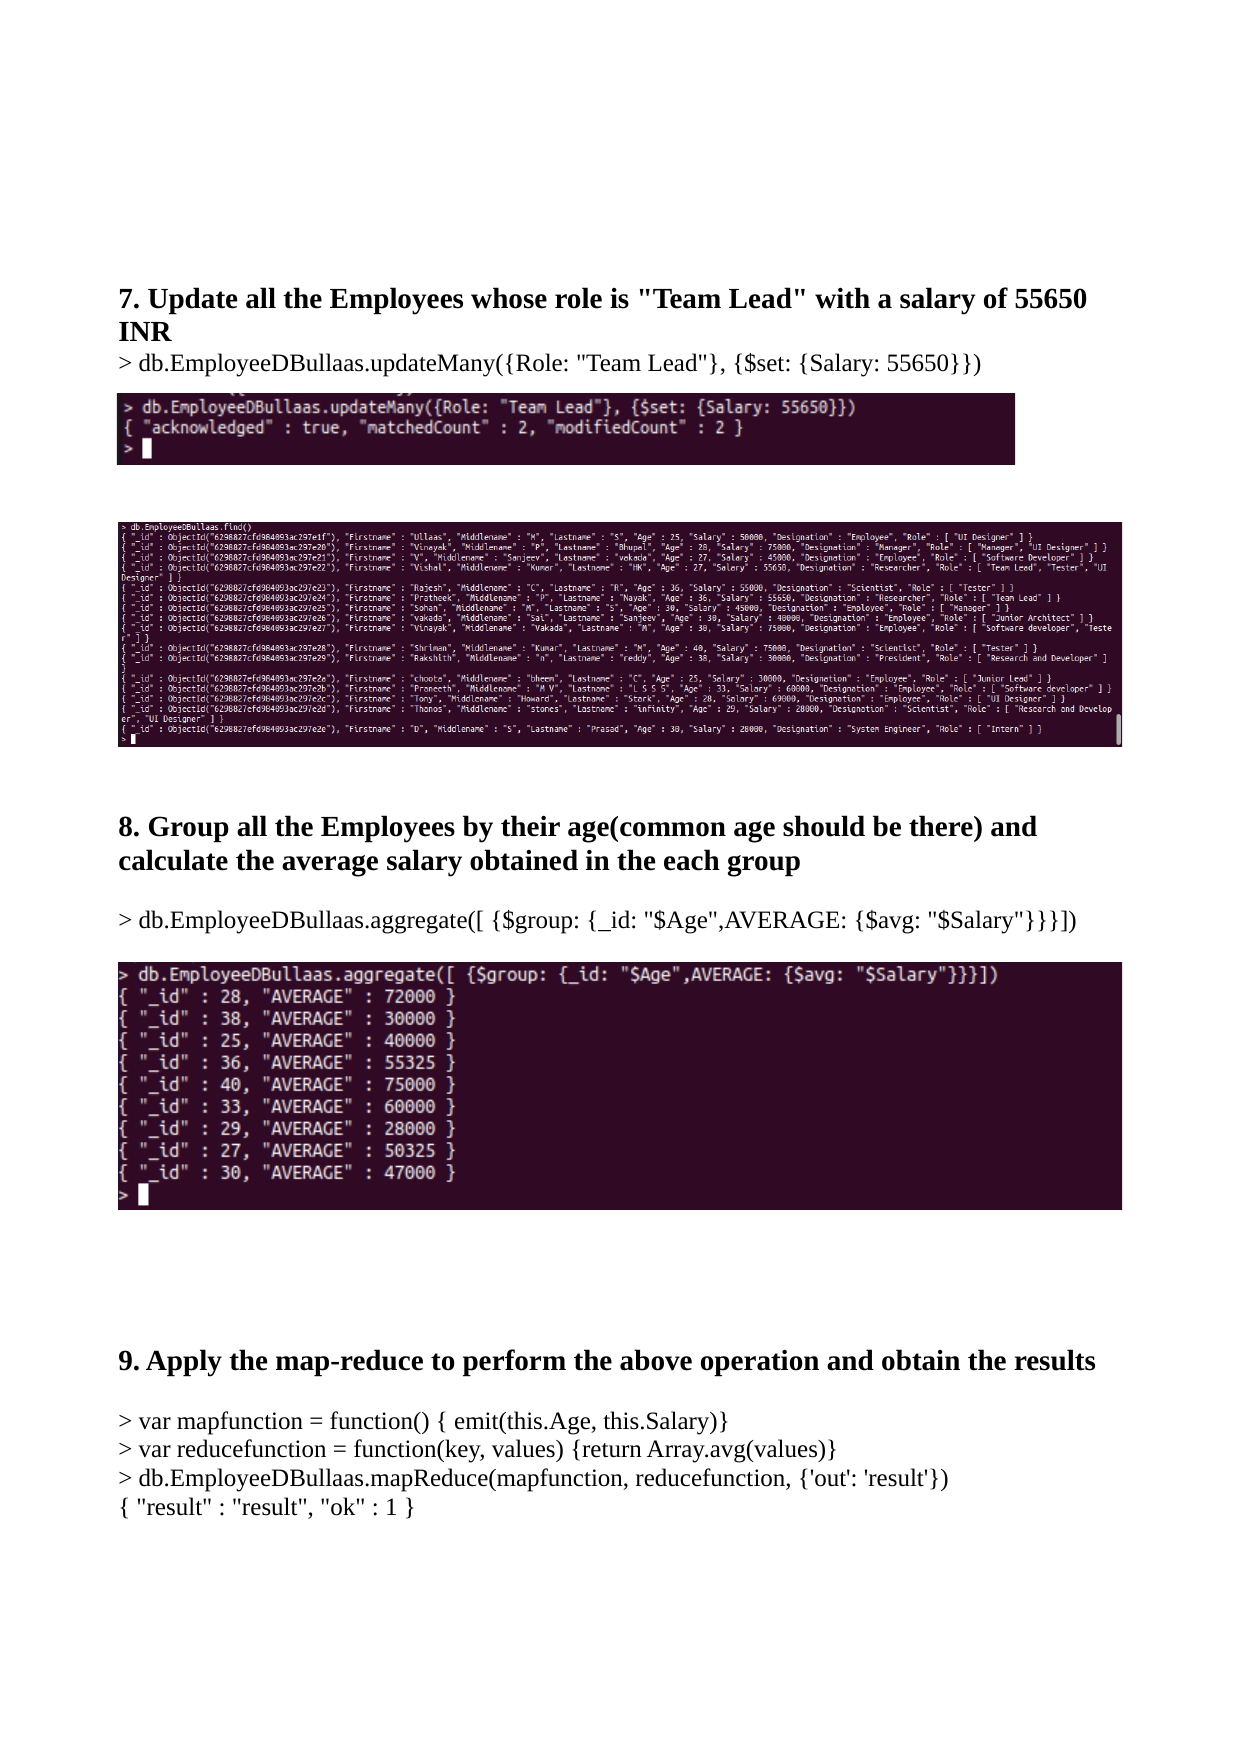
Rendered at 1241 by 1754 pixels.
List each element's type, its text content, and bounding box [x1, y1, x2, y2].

text 8. Group all the Employees by their age(common age should be there) and calculate the average salary obtained in the each group [118, 809, 1122, 876]
text > var reducefunction = function(key, values) {return Array.avg(values)} [118, 1434, 1122, 1463]
picture [118, 962, 1123, 1210]
text 7. Update all the Employees whose role is "Team Lead" with a salary of 55650 INR [118, 281, 1122, 348]
text 9. Apply the map-reduce to perform the above operation and obtain the results [118, 1343, 1122, 1377]
picture [116, 393, 1016, 465]
text > db.EmployeeDBullaas.aggregate([ {$group: {_id: "$Age",AVERAGE: {$avg: "$Salary"}}}]) [118, 905, 1122, 934]
text > var mapfunction = function() { emit(this.Age, this.Salary)} [118, 1406, 1122, 1434]
text > db.EmployeeDBullaas.mapReduce(mapfunction, reducefunction, {'out': 'result'}) [118, 1463, 1122, 1492]
picture [118, 522, 1123, 747]
text { "result" : "result", "ok" : 1 } [118, 1492, 1122, 1521]
text > db.EmployeeDBullaas.updateMany({Role: "Team Lead"}, {$set: {Salary: 55650}}) [118, 348, 1122, 377]
